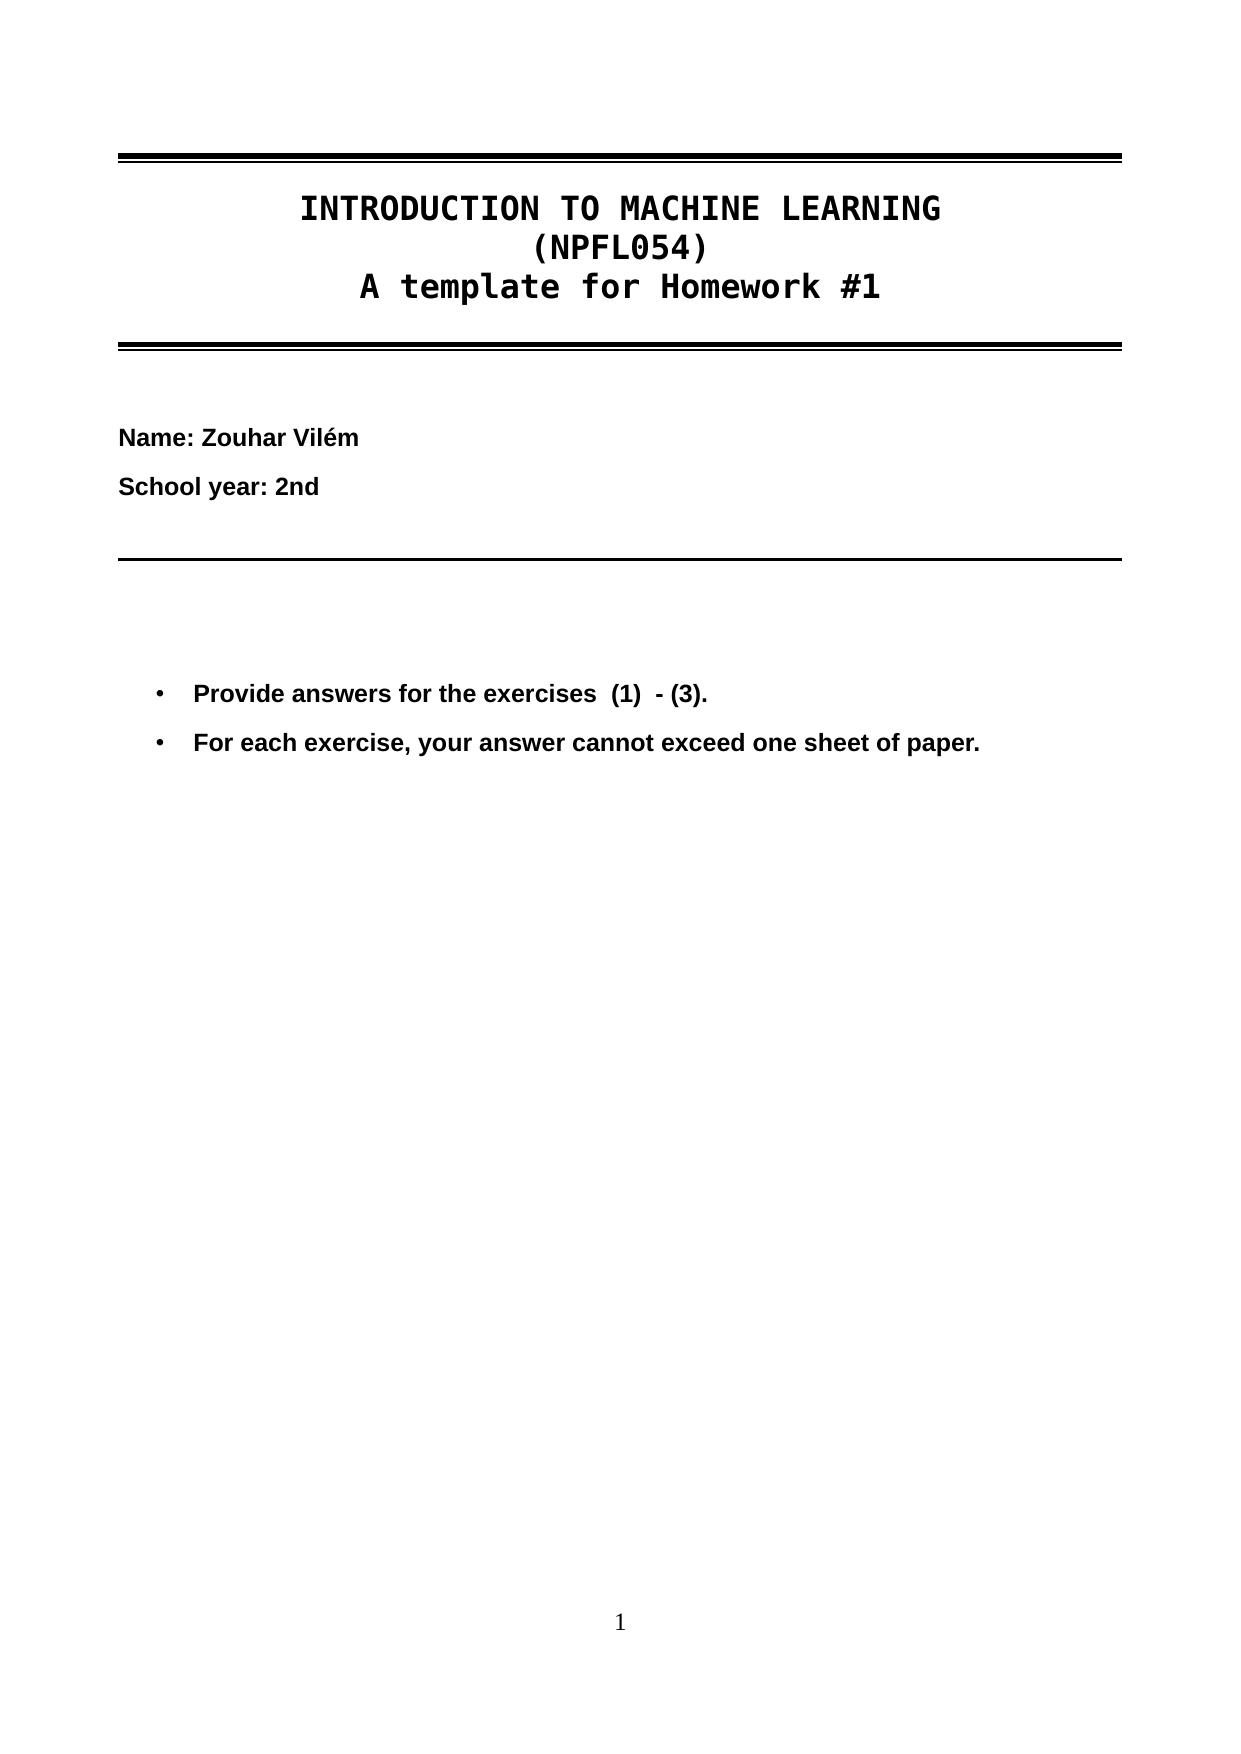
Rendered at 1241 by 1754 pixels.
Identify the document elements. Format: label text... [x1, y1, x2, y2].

text (NPFL054) [118, 228, 1122, 267]
text INTRODUCTION TO MACHINE LEARNING [118, 189, 1122, 228]
text A template for Homework #1 [118, 267, 1122, 306]
text School year: 2nd [118, 472, 1122, 501]
text Name: Zouhar Vilém [118, 423, 1122, 452]
list Provide answers for the exercises (1) - (3). [156, 679, 1122, 708]
list For each exercise, your answer cannot exceed one sheet of paper. [156, 728, 1122, 757]
